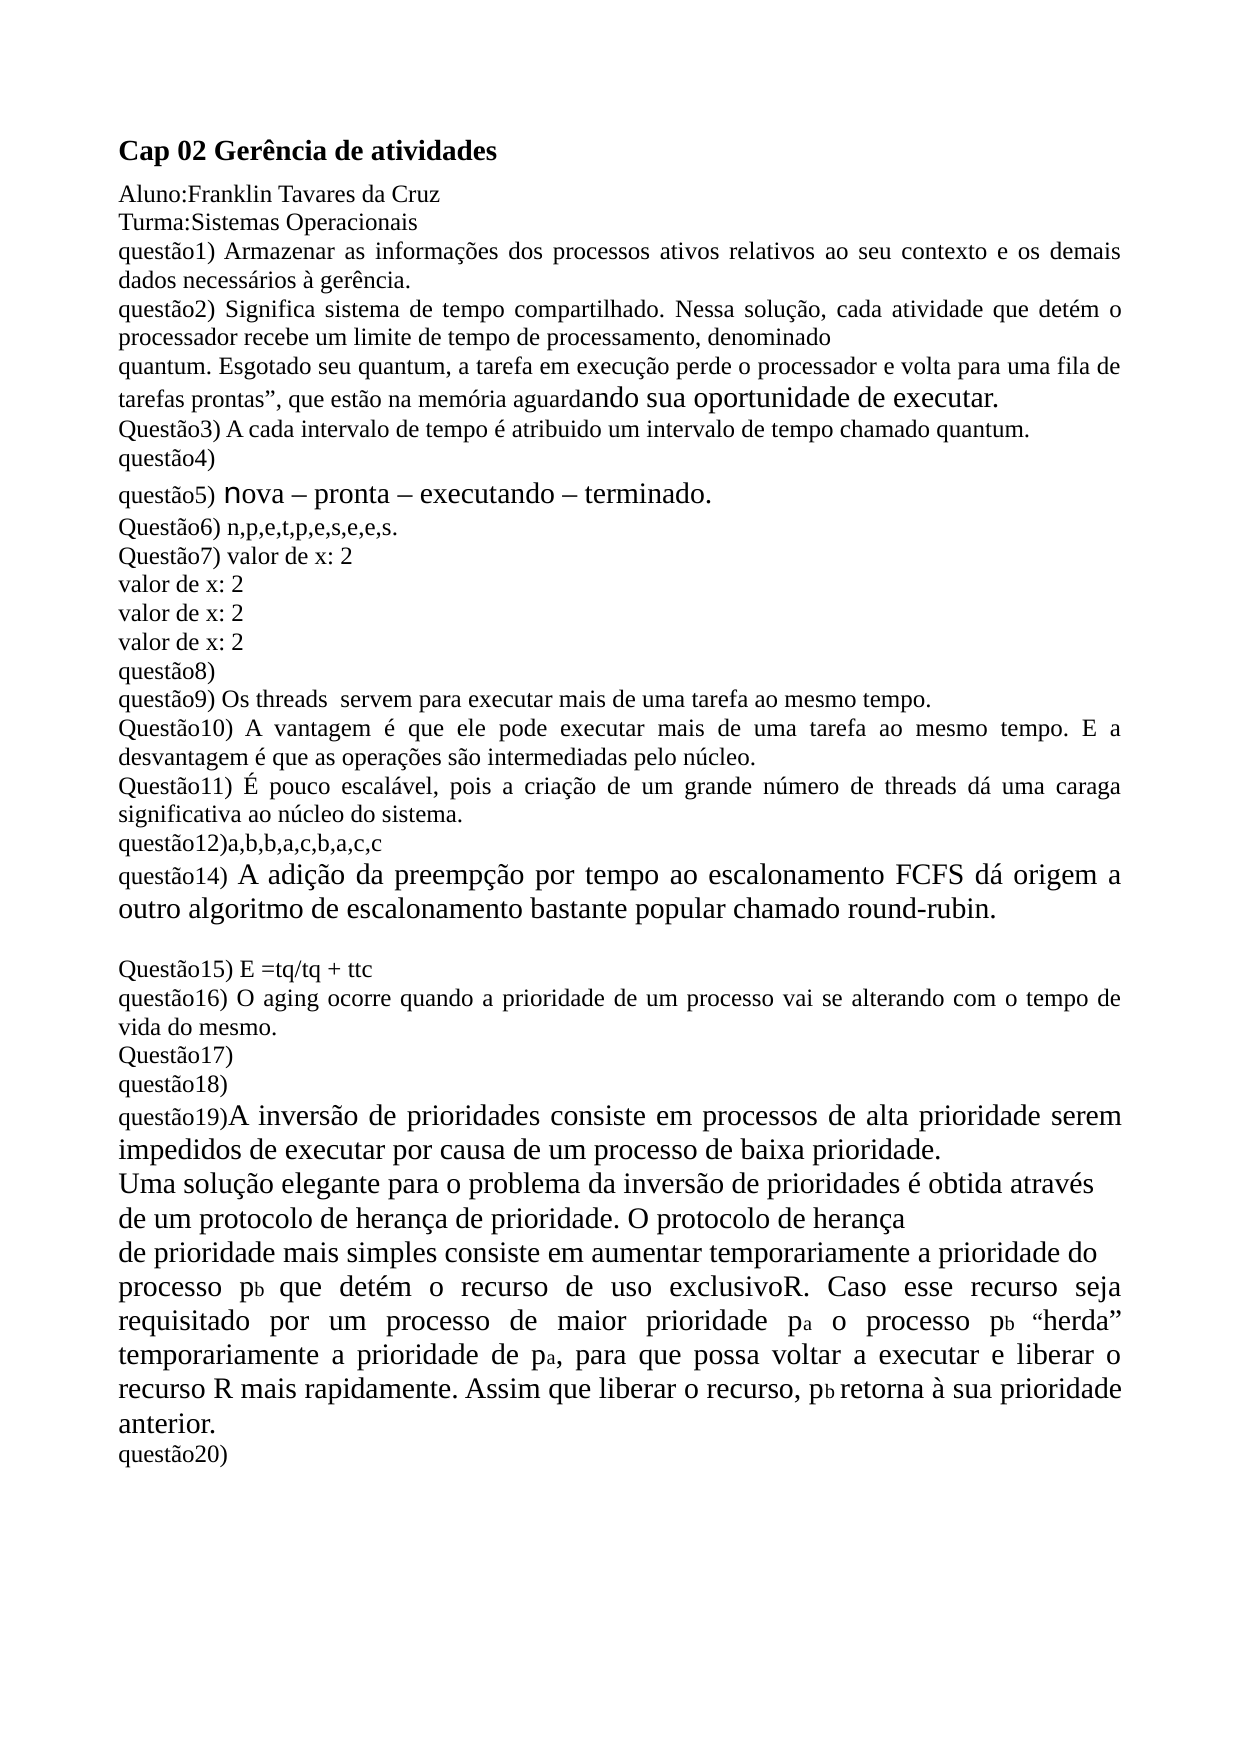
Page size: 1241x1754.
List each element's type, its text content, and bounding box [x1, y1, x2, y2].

text Questão17) [118, 1040, 1122, 1069]
text questão9) Os threads servem para executar mais de uma tarefa ao mesmo tempo. [118, 684, 1122, 713]
subtitle Cap 02 Gerência de atividades [118, 133, 1122, 166]
text valor de x: 2 [118, 627, 1122, 656]
text questão5) nova – pronta – executando – terminado. [118, 472, 1122, 512]
text Questão7) valor de x: 2 [118, 541, 1122, 569]
text Aluno:Franklin Tavares da Cruz [118, 179, 1122, 207]
text questão14) A adição da preempção por tempo ao escalonamento FCFS dá origem a outro algoritmo de escalonamento bastante popular chamado round-rubin. [118, 857, 1122, 925]
text questão18) [118, 1069, 1122, 1098]
text Questão6) n,p,e,t,p,e,s,e,e,s. [118, 512, 1122, 541]
text questão16) O aging ocorre quando a prioridade de um processo vai se alterando com o tempo de vida do mesmo. [118, 983, 1122, 1040]
text Uma solução elegante para o problema da inversão de prioridades é obtida através [118, 1166, 1122, 1200]
text questão12)a,b,b,a,c,b,a,c,c [118, 828, 1122, 857]
text questão19)A inversão de prioridades consiste em processos de alta prioridade serem impedidos de executar por causa de um processo de baixa prioridade. [118, 1098, 1122, 1166]
text Turma:Sistemas Operacionais [118, 207, 1122, 236]
text valor de x: 2 [118, 569, 1122, 598]
text questão20) [118, 1439, 1122, 1468]
text processo pb que detém o recurso de uso exclusivoR. Caso esse recurso seja requisitado por um processo de maior prioridade pa o processo pb “herda” temporariamente a prioridade de pa, para que possa voltar a executar e liberar o recurso R mais rapidamente. Assim que liberar o recurso, pb retorna à sua prioridade anterior. [118, 1269, 1122, 1439]
text de um protocolo de herança de prioridade. O protocolo de herança [118, 1200, 1122, 1234]
text Questão11) É pouco escalável, pois a criação de um grande número de threads dá uma caraga significativa ao núcleo do sistema. [118, 771, 1122, 828]
text questão1) Armazenar as informações dos processos ativos relativos ao seu contexto e os demais dados necessários à gerência. [118, 236, 1122, 294]
text Questão15) E =tq/tq + ttc [118, 954, 1122, 983]
text questão2) Significa sistema de tempo compartilhado. Nessa solução, cada atividade que detém o processador recebe um limite de tempo de processamento, denominado [118, 294, 1122, 351]
text de prioridade mais simples consiste em aumentar temporariamente a prioridade do [118, 1234, 1122, 1269]
text Questão10) A vantagem é que ele pode executar mais de uma tarefa ao mesmo tempo. E a desvantagem é que as operações são intermediadas pelo núcleo. [118, 713, 1122, 771]
text valor de x: 2 [118, 598, 1122, 627]
text quantum. Esgotado seu quantum, a tarefa em execução perde o processador e volta para uma fila de tarefas prontas”, que estão na memória aguardando sua oportunidade de executar. [118, 351, 1122, 414]
text questão8) [118, 656, 1122, 684]
text questão4) [118, 443, 1122, 472]
text Questão3) A cada intervalo de tempo é atribuido um intervalo de tempo chamado quantum. [118, 414, 1122, 443]
